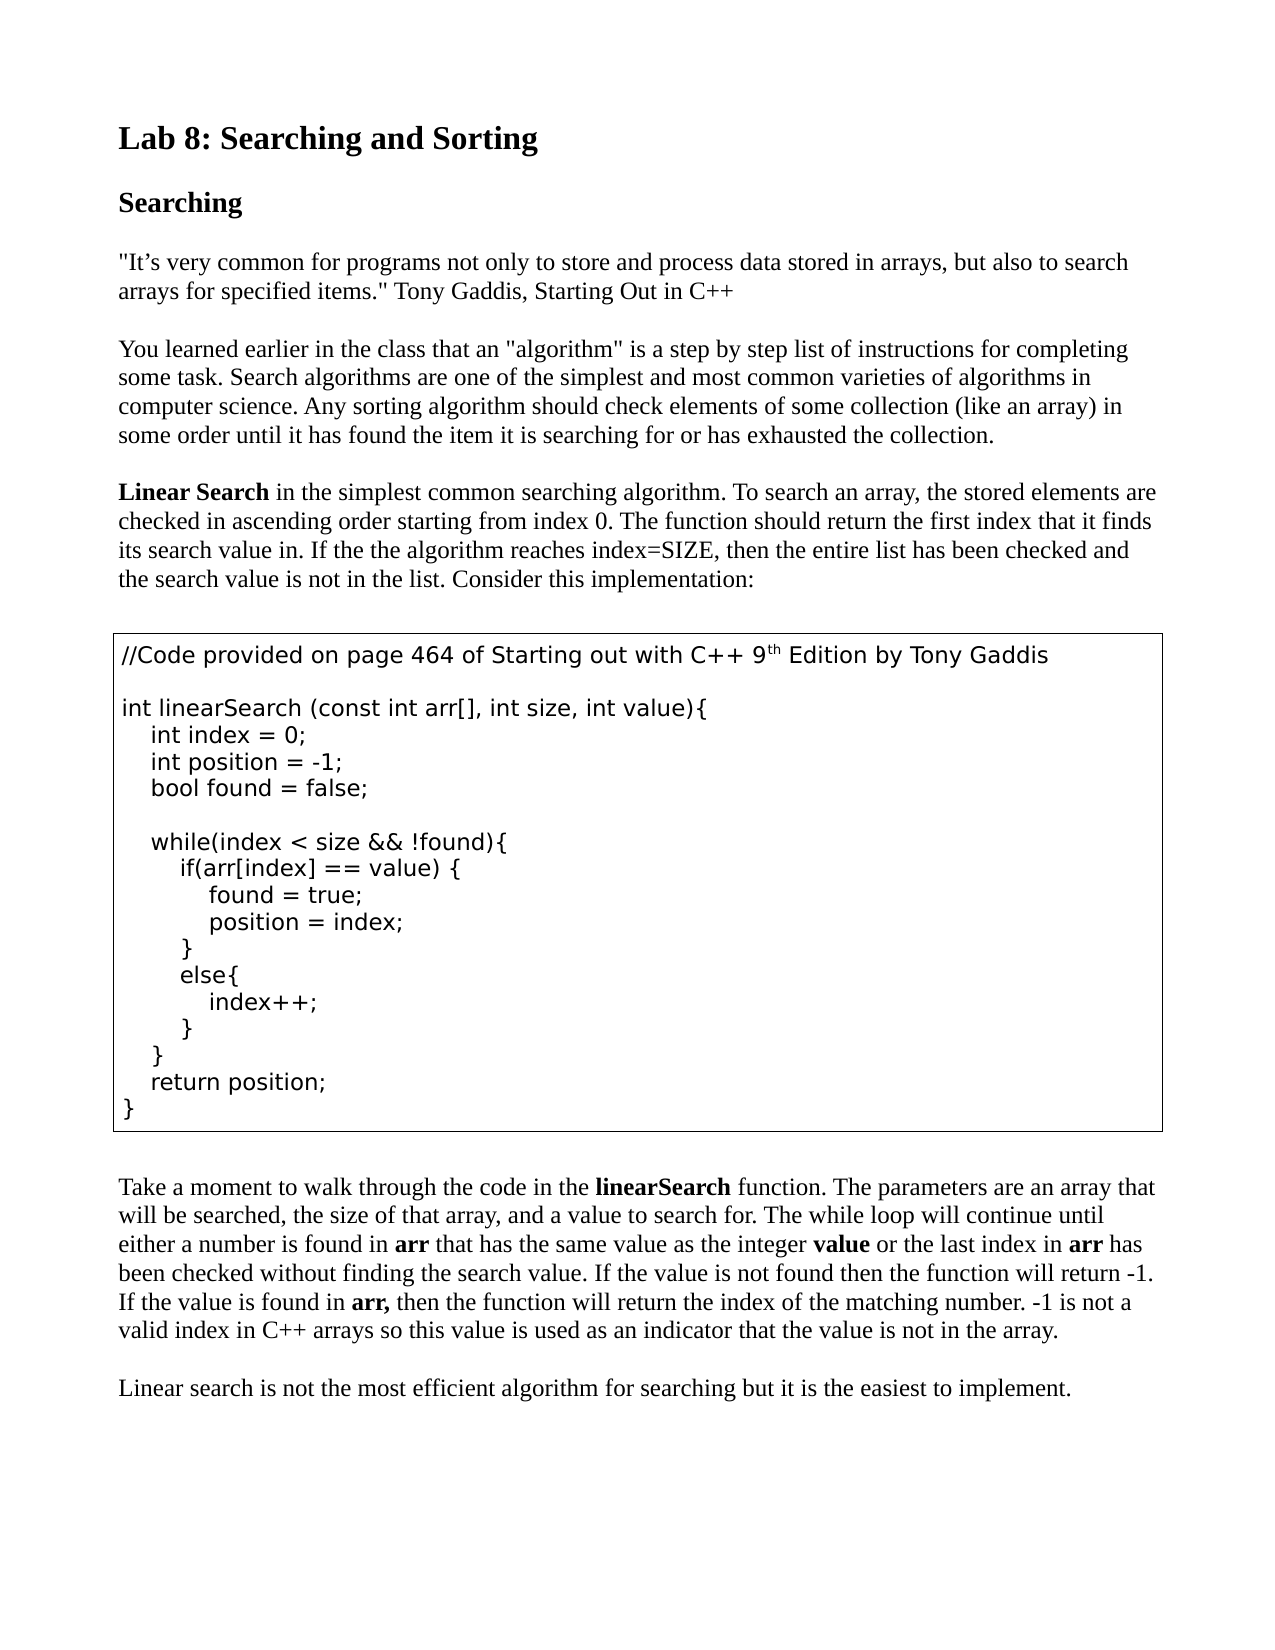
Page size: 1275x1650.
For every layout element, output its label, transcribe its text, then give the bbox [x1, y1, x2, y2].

text } [121, 1015, 1153, 1042]
text else{ [121, 962, 1153, 989]
text //Code provided on page 464 of Starting out with C++ 9th Edition by Tony Gaddis [121, 642, 1153, 669]
text You learned earlier in the class that an "algorithm" is a step by step list of instructions for completing some task. Search algorithms are one of the simplest and most common varieties of algorithms in computer science. Any sorting algorithm should check elements of some collection (like an array) in some order until it has found the item it is searching for or has exhausted the collection. [118, 334, 1157, 449]
text bool found = false; [121, 775, 1153, 802]
text Lab 8: Searching and Sorting [118, 118, 1157, 156]
text int index = 0; [121, 722, 1153, 749]
text } [121, 935, 1153, 962]
text position = index; [121, 909, 1153, 935]
text int position = -1; [121, 749, 1153, 775]
text Take a moment to walk through the code in the linearSearch function. The parameters are an array that will be searched, the size of that array, and a value to search for. The while loop will continue until either a number is found in arr that has the same value as the integer value or the last index in arr has been checked without finding the search value. If the value is not found then the function will return -1. If the value is found in arr, then the function will return the index of the matching number. -1 is not a valid index in C++ arrays so this value is used as an indicator that the value is not in the array. [118, 1172, 1157, 1344]
text Linear Search in the simplest common searching algorithm. To search an array, the stored elements are checked in ascending order starting from index 0. The function should return the first index that it finds its search value in. If the the algorithm reaches index=SIZE, then the entire list has been checked and the search value is not in the list. Consider this implementation: [118, 477, 1157, 592]
text } [121, 1095, 1153, 1122]
text return position; [121, 1069, 1153, 1095]
text index++; [121, 989, 1153, 1015]
text found = true; [121, 882, 1153, 909]
text Searching [118, 185, 1157, 219]
text "It’s very common for programs not only to store and process data stored in arrays, but also to search arrays for specified items." Tony Gaddis, Starting Out in C++ [118, 247, 1157, 305]
text } [121, 1042, 1153, 1069]
text if(arr[index] == value) { [121, 855, 1153, 882]
text Linear search is not the most efficient algorithm for searching but it is the easiest to implement. [118, 1373, 1157, 1402]
text int linearSearch (const int arr[], int size, int value){ [121, 695, 1153, 722]
text while(index < size && !found){ [121, 829, 1153, 855]
